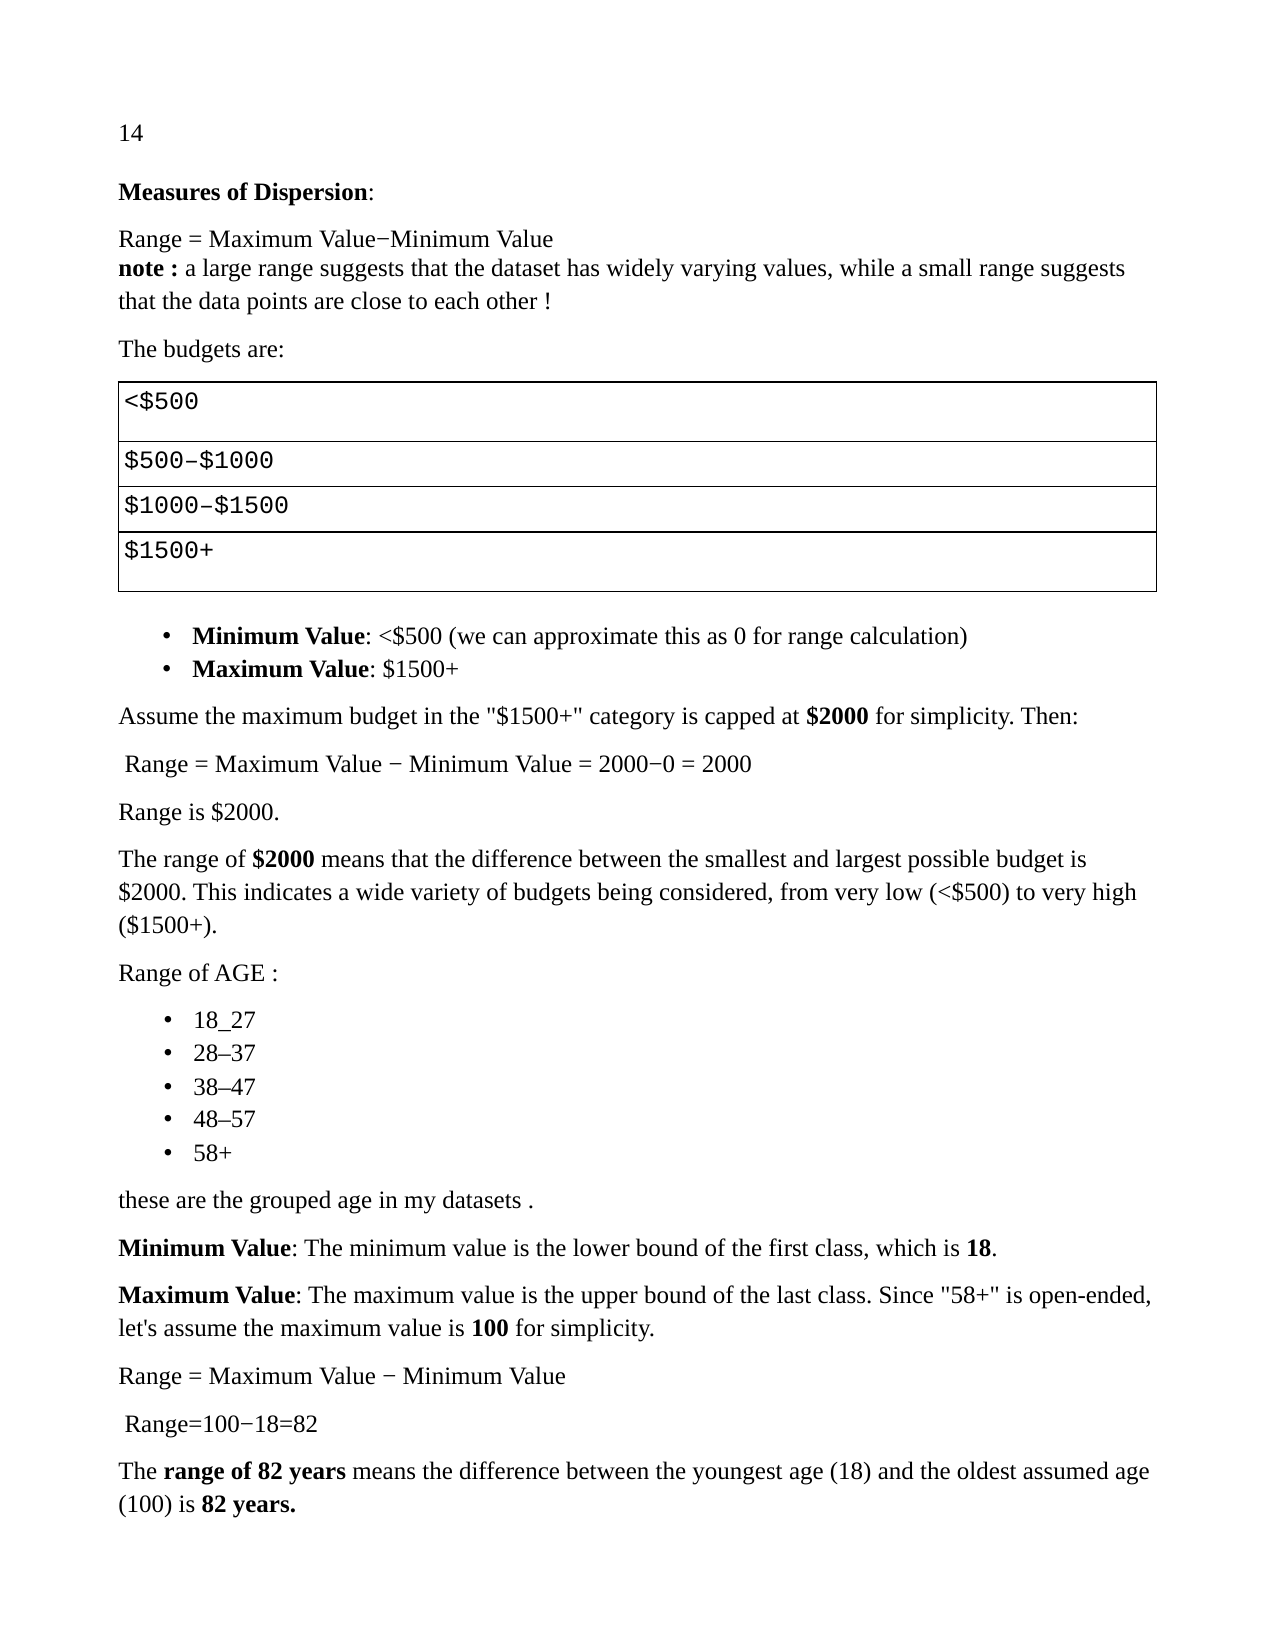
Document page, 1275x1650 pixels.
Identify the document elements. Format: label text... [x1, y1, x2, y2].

table_cell $1500+ [119, 533, 1156, 591]
text Assume the maximum budget in the "$1500+" category is capped at $2000 for simplicity. Then: [118, 701, 1157, 730]
table_cell $1000–$1500 [119, 487, 1156, 531]
text Measures of Dispersion: [118, 177, 1157, 206]
text Range = Maximum Value−Minimum Value [118, 224, 1157, 253]
text The budgets are: [118, 334, 1157, 363]
text Range = Maximum Value − Minimum Value = 2000−0 = 2000 [118, 749, 1157, 778]
list 38–47 [164, 1072, 1157, 1100]
text these are the grouped age in my datasets . [118, 1185, 1157, 1214]
table_cell $500–$1000 [119, 442, 1156, 486]
list 18_27 [164, 1006, 1157, 1034]
text Minimum Value: The minimum value is the lower bound of the first class, which is 18. [118, 1233, 1157, 1262]
list 48–57 [164, 1104, 1157, 1133]
list Maximum Value: $1500+ [162, 654, 1157, 683]
text Range=100−18=82 [118, 1409, 1157, 1437]
text The range of $2000 means that the difference between the smallest and largest possible budget is $2000. This indicates a wide variety of budgets being considered, from very low (<$500) to very high ($1500+). [118, 844, 1157, 939]
list 58+ [164, 1138, 1157, 1166]
text Range is $2000. [118, 797, 1157, 825]
table_header <$500 [119, 383, 1156, 441]
text Range = Maximum Value − Minimum Value [118, 1361, 1157, 1390]
list 28–37 [164, 1038, 1157, 1067]
text Maximum Value: The maximum value is the upper bound of the last class. Since "58+" is open-ended, let's assume the maximum value is 100 for simplicity. [118, 1280, 1157, 1342]
text note : a large range suggests that the dataset has widely varying values, while a small range suggests that the data points are close to each other ! [118, 253, 1157, 315]
text Range of AGE : [118, 958, 1157, 987]
list Minimum Value: <$500 (we can approximate this as 0 for range calculation) [162, 621, 1157, 649]
text The range of 82 years means the difference between the youngest age (18) and the oldest assumed age (100) is 82 years. [118, 1456, 1157, 1518]
